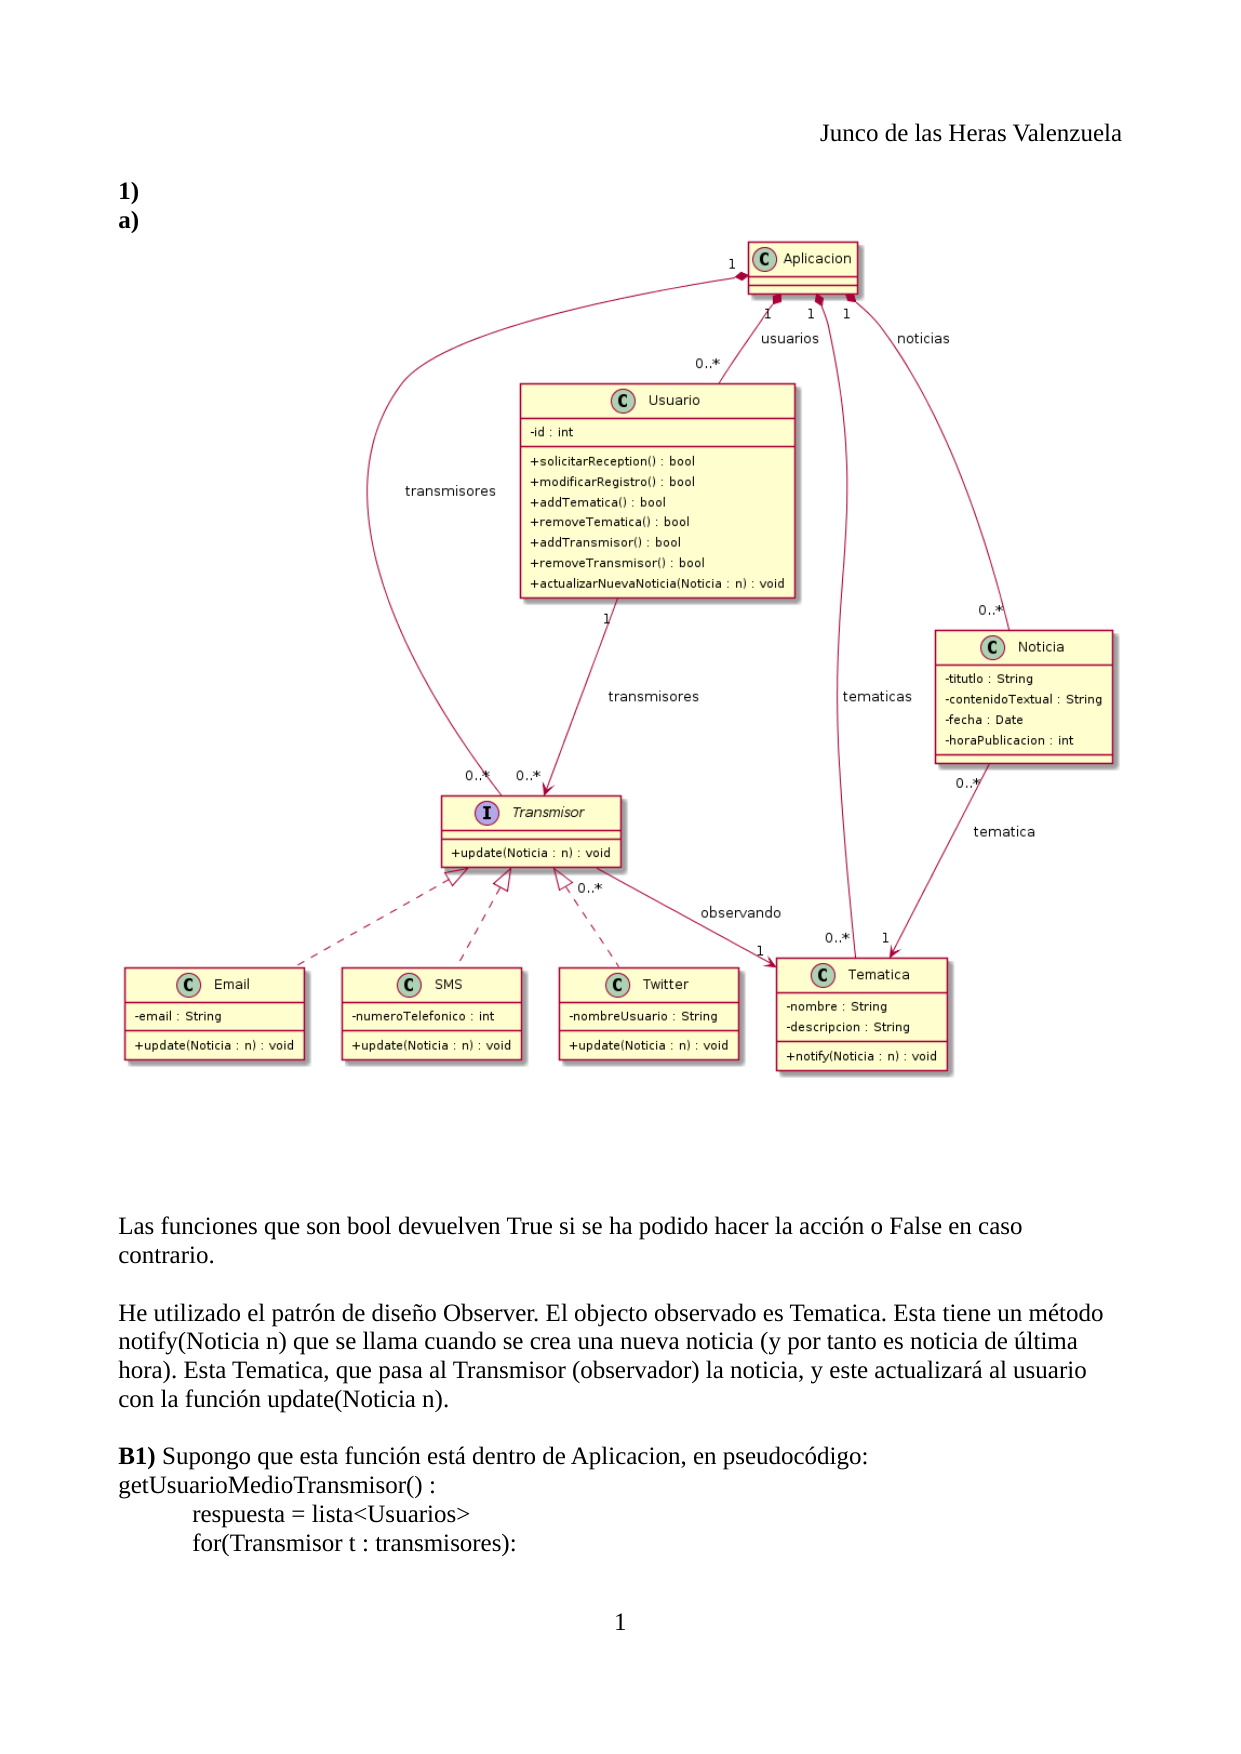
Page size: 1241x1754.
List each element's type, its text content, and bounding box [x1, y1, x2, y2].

text He utilizado el patrón de diseño Observer. El objecto observado es Tematica. Esta tiene un método notify(Noticia n) que se llama cuando se crea una nueva noticia (y por tanto es noticia de última hora). Esta Tematica, que pasa al Transmisor (observador) la noticia, y este actualizará al usuario con la función update(Noticia n). [118, 1298, 1122, 1413]
text B1) Supongo que esta función está dentro de Aplicacion, en pseudocódigo: [118, 1441, 1122, 1470]
text Las funciones que son bool devuelven True si se ha podido hacer la acción o False en caso contrario. [118, 1211, 1122, 1269]
text getUsuarioMedioTransmisor() : [118, 1470, 1122, 1499]
picture [118, 233, 1123, 1081]
text respuesta = lista<Usuarios> [118, 1499, 1122, 1528]
text for(Transmisor t : transmisores): [118, 1528, 1122, 1556]
text a) [118, 205, 1122, 233]
text 1) [118, 176, 1122, 205]
